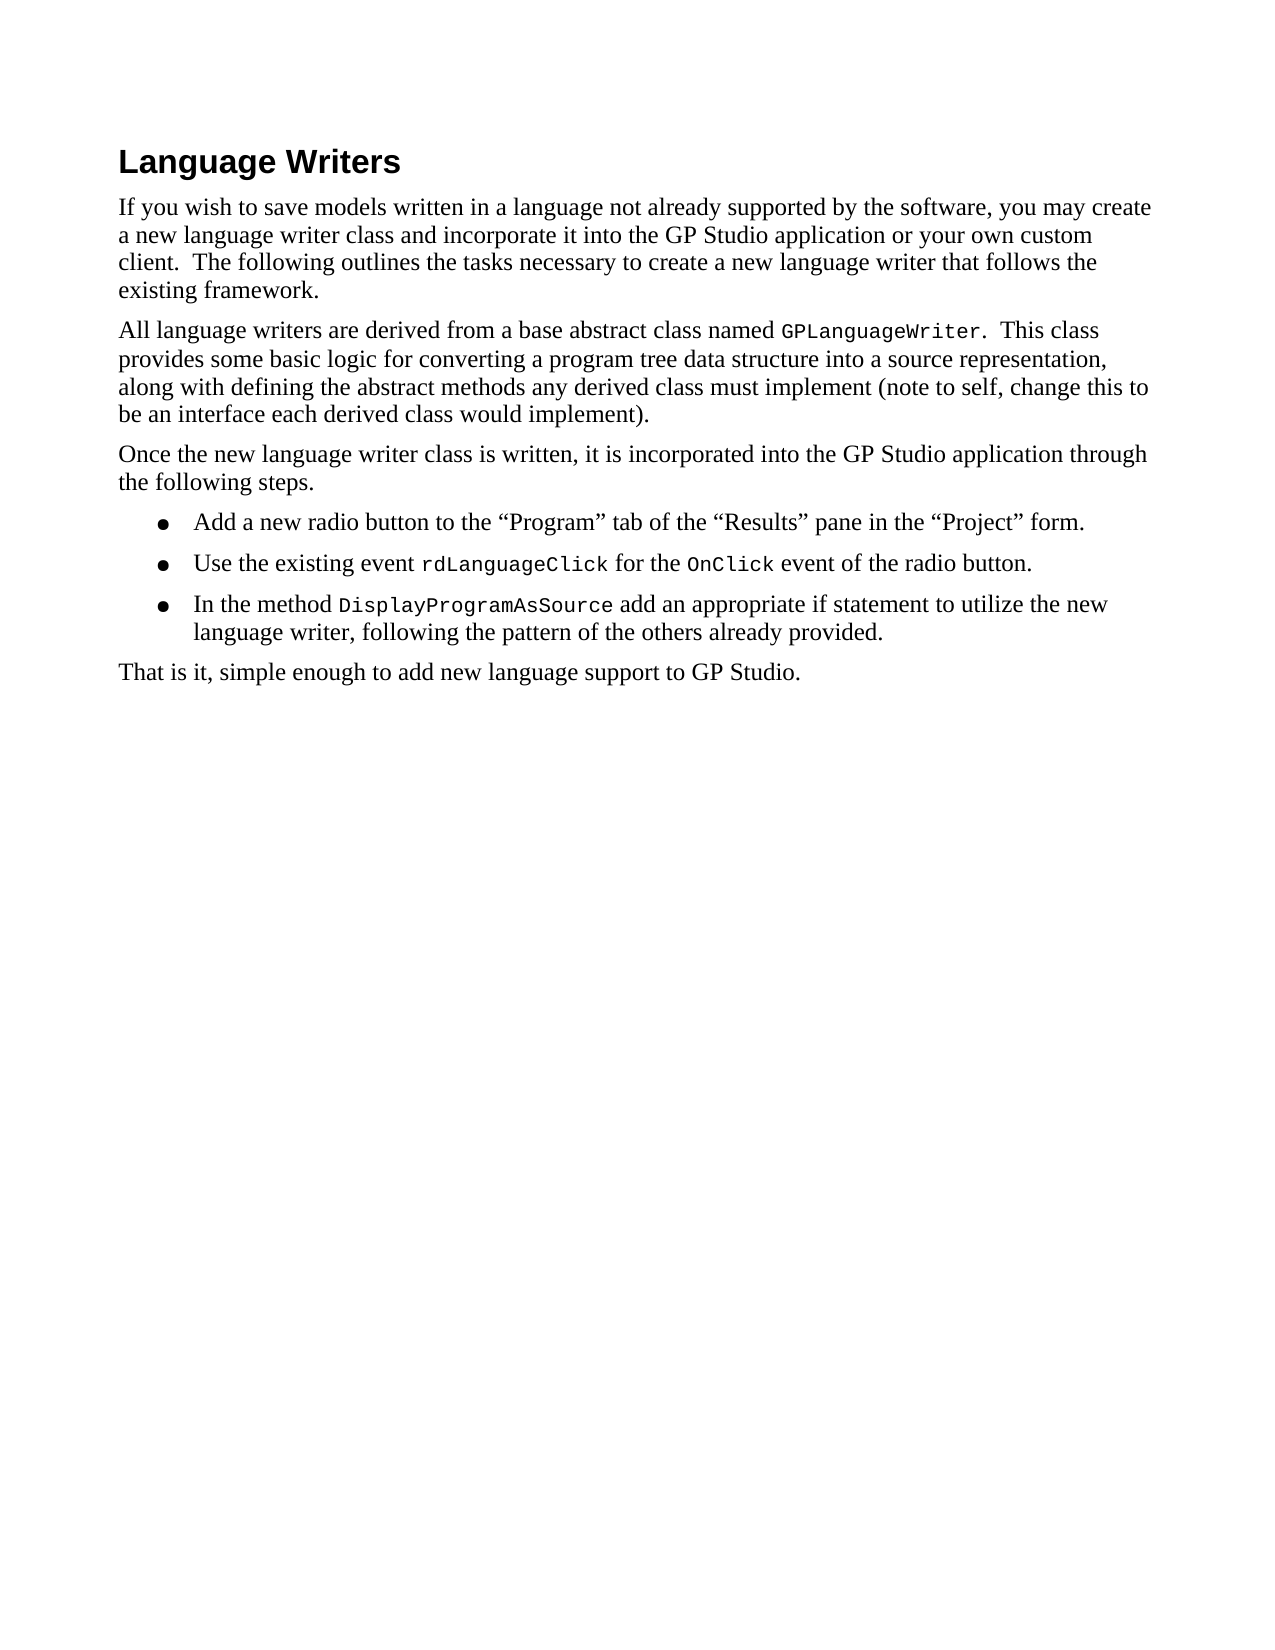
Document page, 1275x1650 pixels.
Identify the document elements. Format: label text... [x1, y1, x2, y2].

list Use the existing event rdLanguageClick for the OnClick event of the radio button. [156, 549, 1157, 577]
subtitle Language Writers [118, 143, 1157, 181]
text Once the new language writer class is written, it is incorporated into the GP Studio application through the following steps. [118, 441, 1157, 496]
list In the method DisplayProgramAsSource add an appropriate if statement to utilize the new language writer, following the pattern of the others already provided. [156, 590, 1157, 646]
text All language writers are derived from a base abstract class named GPLanguageWriter. This class provides some basic logic for converting a program tree data structure into a source representation, along with defining the abstract methods any derived class must implement (note to self, change this to be an interface each derived class would implement). [118, 316, 1157, 428]
list Add a new radio button to the “Program” tab of the “Results” pane in the “Project” form. [156, 508, 1157, 536]
text If you wish to save models written in a language not already supported by the software, you may create a new language writer class and incorporate it into the GP Studio application or your own custom client. The following outlines the tasks necessary to create a new language writer that follows the existing framework. [118, 193, 1157, 304]
text That is it, simple enough to add new language support to GP Studio. [118, 658, 1157, 686]
